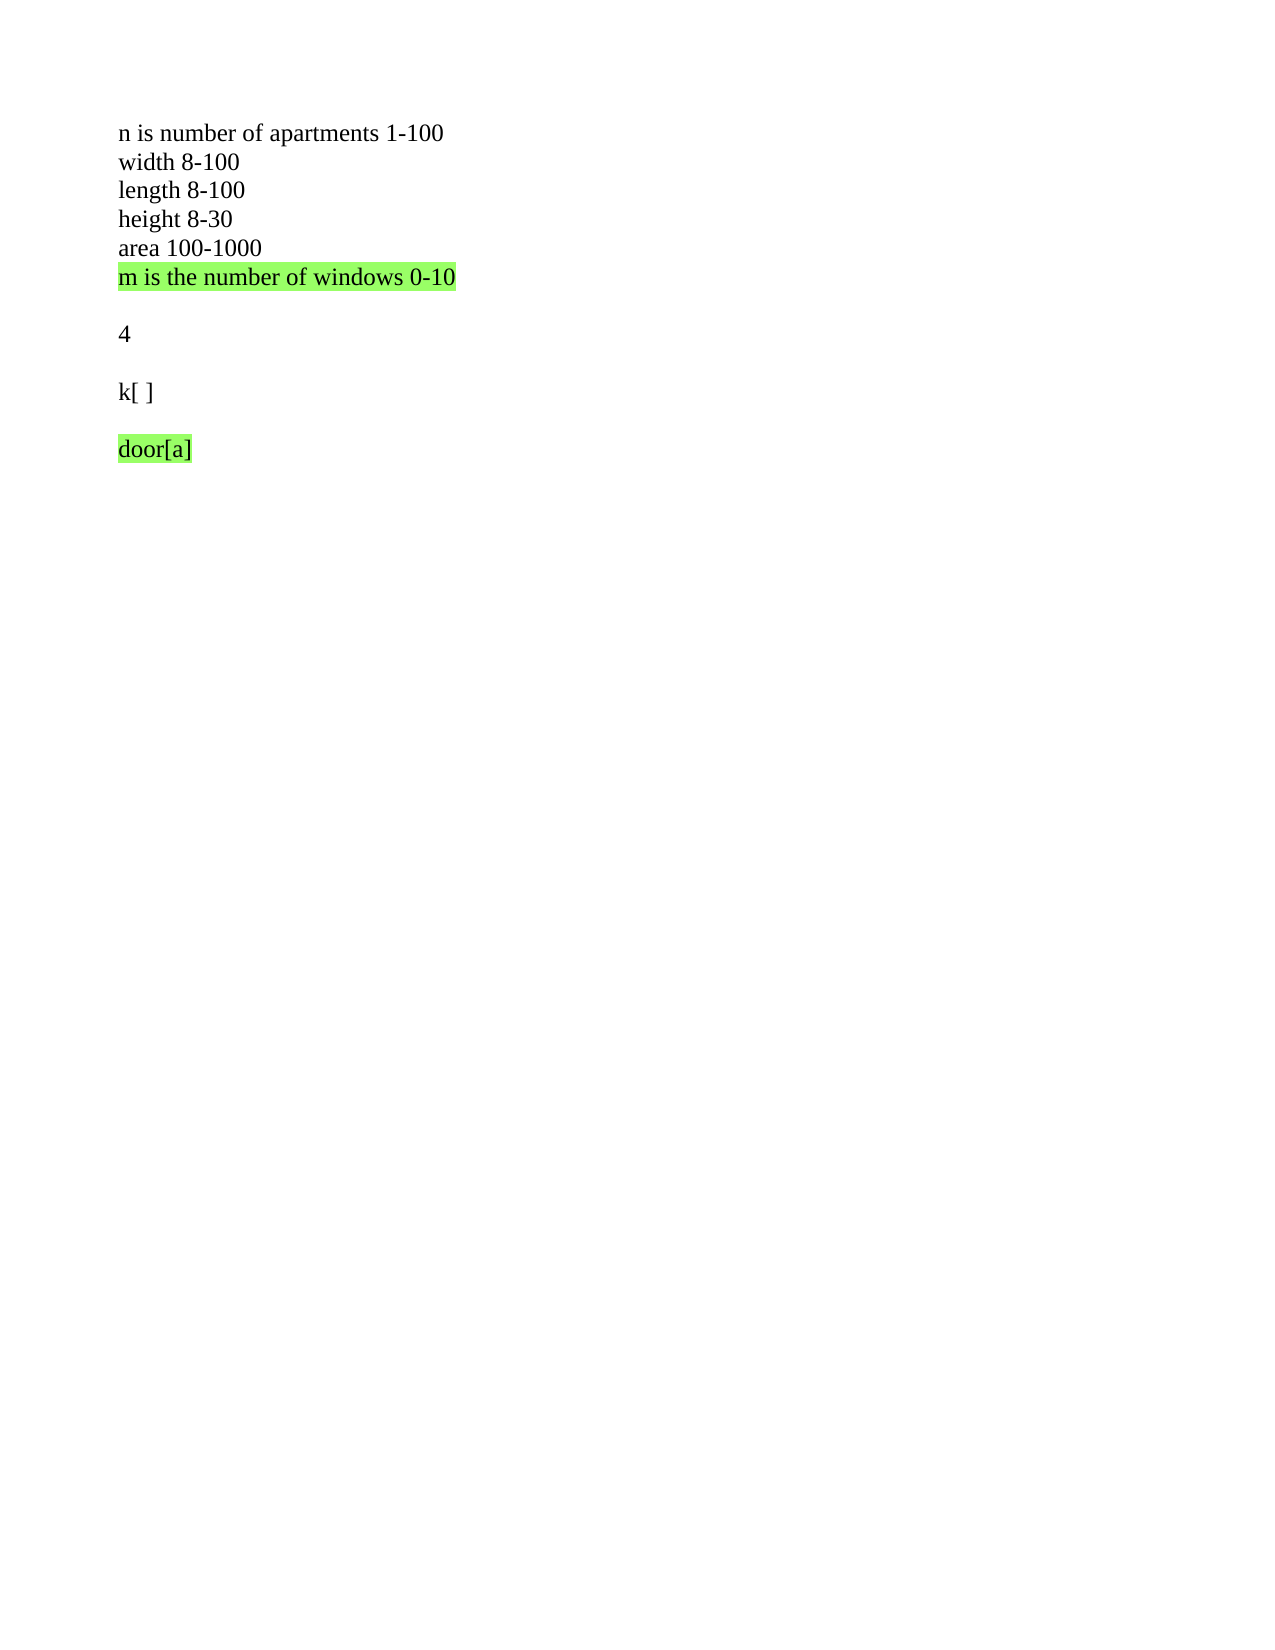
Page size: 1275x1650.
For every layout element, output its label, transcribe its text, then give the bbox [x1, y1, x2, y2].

text height 8-30 [118, 204, 1157, 233]
text m is the number of windows 0-10 [118, 262, 1157, 291]
text 4 [118, 319, 1157, 348]
text width 8-100 [118, 147, 1157, 176]
text door[a] [118, 434, 1157, 463]
text length 8-100 [118, 176, 1157, 204]
text n is number of apartments 1-100 [118, 118, 1157, 147]
text area 100-1000 [118, 233, 1157, 262]
text k[ ] [118, 377, 1157, 406]
